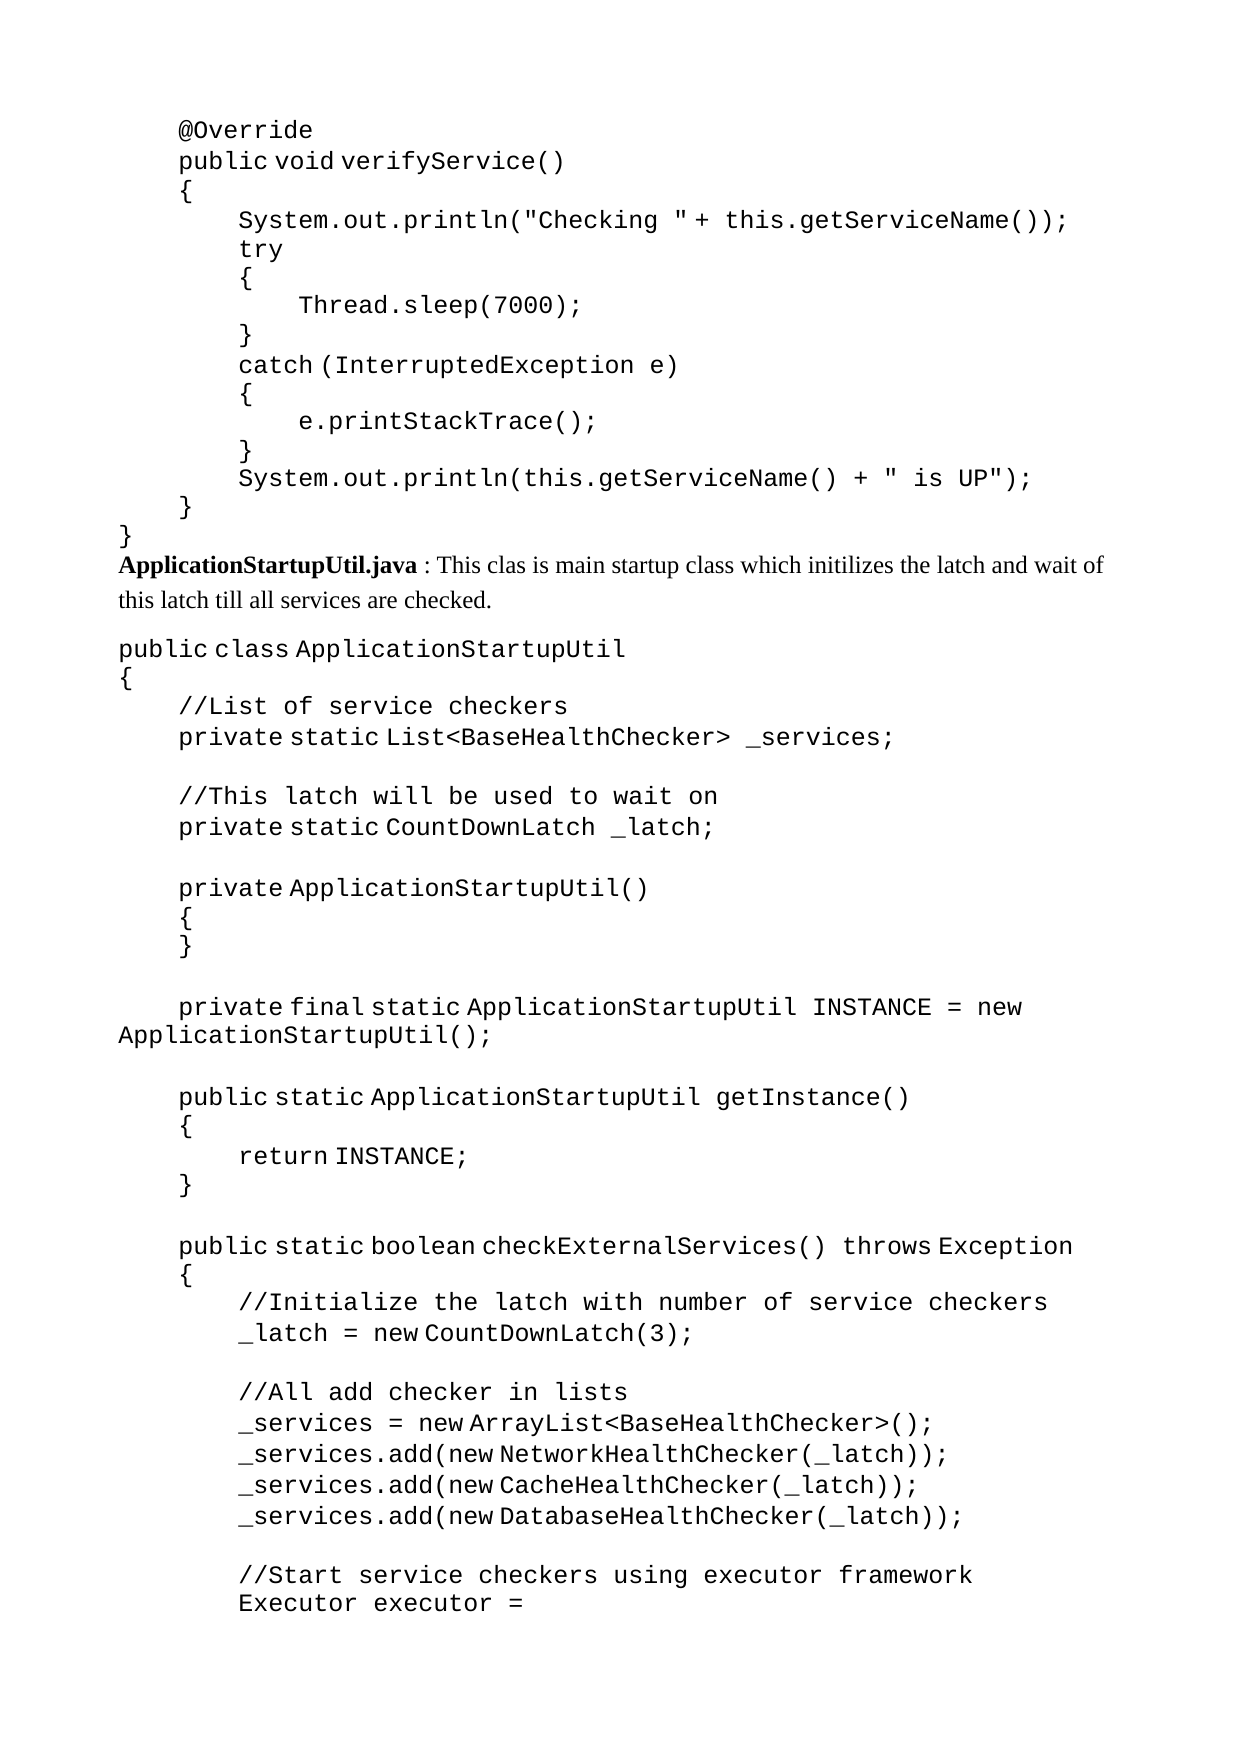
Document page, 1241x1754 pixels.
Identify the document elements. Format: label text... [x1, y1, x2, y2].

text ApplicationStartupUtil.java : This clas is main startup class which initilizes the latch and wait of this latch till all services are checked. [118, 551, 1122, 614]
table_header @Override public void verifyService() { System.out.println("Checking " + this.getServiceName()); try { Thread.sleep(7000); } catch (InterruptedException e) { e.printStackTrace(); } System.out.println(this.getServiceName() + " is UP"); } } [118, 118, 1081, 551]
table_header public class ApplicationStartupUtil { //List of service checkers private static List<BaseHealthChecker> _services; //This latch will be used to wait on private static CountDownLatch _latch; private ApplicationStartupUtil() { } private final static ApplicationStartupUtil INSTANCE = new ApplicationStartupUtil(); public static ApplicationStartupUtil getInstance() { return INSTANCE; } public static boolean checkExternalServices() throws Exception { //Initialize the latch with number of service checkers _latch = new CountDownLatch(3); //All add checker in lists _services = new ArrayList<BaseHealthChecker>(); _services.add(new NetworkHealthChecker(_latch)); _services.add(new CacheHealthChecker(_latch)); _services.add(new DatabaseHealthChecker(_latch)); //Start service checkers using executor framework Executor executor = [118, 634, 1122, 1619]
